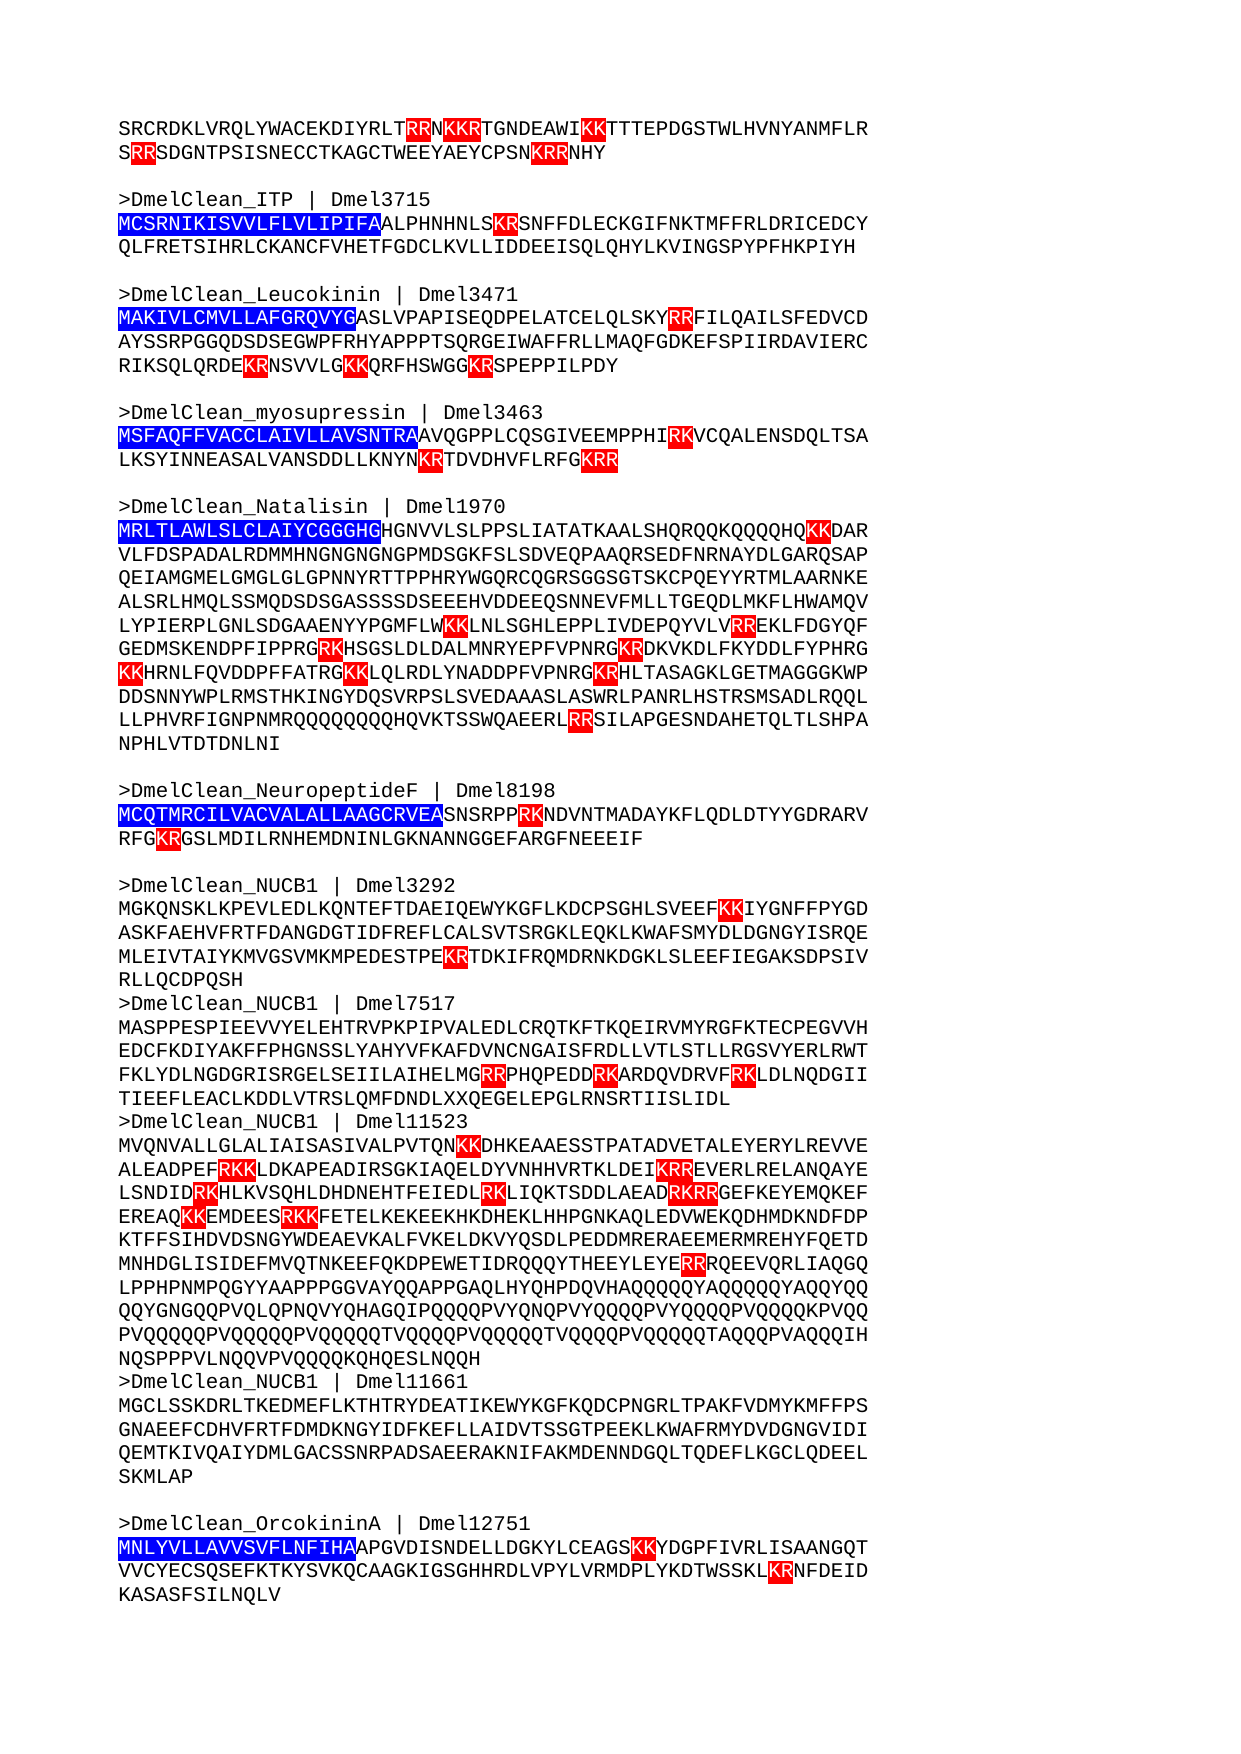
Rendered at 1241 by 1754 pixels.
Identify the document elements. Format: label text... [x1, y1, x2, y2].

text LKSYINNEASALVANSDDLLKNYNKRTDVDHVFLRFGKRR [118, 449, 1122, 473]
text >DmelClean_ITP | Dmel3715 [118, 189, 1122, 213]
text >DmelClean_NUCB1 | Dmel11523 [118, 1111, 1122, 1135]
text GNAEEFCDHVFRTFDMDKNGYIDFKEFLLAIDVTSSGTPEEKLKWAFRMYDVDGNGVIDI [118, 1419, 1122, 1442]
text MNHDGLISIDEFMVQTNKEEFQKDPEWETIDRQQQYTHEEYLEYERRRQEEVQRLIAQGQ [118, 1253, 1122, 1277]
text MCQTMRCILVACVALALLAAGCRVEASNSRPPRKNDVNTMADAYKFLQDLDTYYGDRARV [118, 804, 1122, 827]
text >DmelClean_NUCB1 | Dmel11661 [118, 1371, 1122, 1395]
text ALSRLHMQLSSMQDSDSGASSSSDSEEEHVDDEEQSNNEVFMLLTGEQDLMKFLHWAMQV [118, 591, 1122, 615]
text KKHRNLFQVDDPFFATRGKKLQLRDLYNADDPFVPNRGKRHLTASAGKLGETMAGGGKWP [118, 662, 1122, 686]
text >DmelClean_OrcokininA | Dmel12751 [118, 1513, 1122, 1537]
text MRLTLAWLSLCLAIYCGGGHGHGNVVLSLPPSLIATATKAALSHQRQQKQQQQHQKKDAR [118, 520, 1122, 544]
text LSNDIDRKHLKVSQHLDHDNEHTFEIEDLRKLIQKTSDDLAEADRKRRGEFKEYEMQKEF [118, 1182, 1122, 1206]
text MVQNVALLGLALIAISASIVALPVTQNKKDHKEAAESSTPATADVETALEYERYLREVVE [118, 1135, 1122, 1158]
text ASKFAEHVFRTFDANGDGTIDFREFLCALSVTSRGKLEQKLKWAFSMYDLDGNGYISRQE [118, 922, 1122, 946]
text QEIAMGMELGMGLGLGPNNYRTTPPHRYWGQRCQGRSGGSGTSKCPQEYYRTMLAARNKE [118, 567, 1122, 591]
text MSFAQFFVACCLAIVLLAVSNTRAAVQGPPLCQSGIVEEMPPHIRKVCQALENSDQLTSA [118, 426, 1122, 449]
text VVCYECSQSEFKTKYSVKQCAAGKIGSGHHRDLVPYLVRMDPLYKDTWSSKLKRNFDEID [118, 1561, 1122, 1584]
text PVQQQQQPVQQQQQPVQQQQQTVQQQQPVQQQQQTVQQQQPVQQQQQTAQQQPVAQQQIH [118, 1324, 1122, 1348]
text LLPHVRFIGNPNMRQQQQQQQQHQVKTSSWQAEERLRRSILAPGESNDAHETQLTLSHPA [118, 709, 1122, 733]
text EREAQKKEMDEESRKKFETELKEKEEKHKDHEKLHHPGNKAQLEDVWEKQDHMDKNDFDP [118, 1206, 1122, 1229]
text RIKSQLQRDEKRNSVVLGKKQRFHSWGGKRSPEPPILPDY [118, 354, 1122, 378]
text MNLYVLLAVVSVFLNFIHAAPGVDISNDELLDGKYLCEAGSKKYDGPFIVRLISAANGQT [118, 1537, 1122, 1561]
text ALEADPEFRKKLDKAPEADIRSGKIAQELDYVNHHVRTKLDEIKRREVERLRELANQAYE [118, 1158, 1122, 1182]
text QEMTKIVQAIYDMLGACSSNRPADSAEERAKNIFAKMDENNDGQLTQDEFLKGCLQDEEL [118, 1442, 1122, 1466]
text TIEEFLEACLKDDLVTRSLQMFDNDLXXQEGELEPGLRNSRTIISLIDL [118, 1088, 1122, 1111]
text QQYGNGQQPVQLQPNQVYQHAGQIPQQQQPVYQNQPVYQQQQPVYQQQQPVQQQQKPVQQ [118, 1300, 1122, 1324]
text RFGKRGSLMDILRNHEMDNINLGKNANNGGEFARGFNEEEIF [118, 827, 1122, 851]
text GEDMSKENDPFIPPRGRKHSGSLDLDALMNRYEPFVPNRGKRDKVKDLFKYDDLFYPHRG [118, 638, 1122, 662]
text LYPIERPLGNLSDGAAENYYPGMFLWKKLNLSGHLEPPLIVDEPQYVLVRREKLFDGYQF [118, 615, 1122, 638]
text >DmelClean_NeuropeptideF | Dmel8198 [118, 780, 1122, 804]
text SKMLAP [118, 1466, 1122, 1489]
text MGCLSSKDRLTKEDMEFLKTHTRYDEATIKEWYKGFKQDCPNGRLTPAKFVDMYKMFFPS [118, 1395, 1122, 1419]
text RLLQCDPQSH [118, 969, 1122, 993]
text MGKQNSKLKPEVLEDLKQNTEFTDAEIQEWYKGFLKDCPSGHLSVEEFKKIYGNFFPYGD [118, 898, 1122, 922]
text MLEIVTAIYKMVGSVMKMPEDESTPEKRTDKIFRQMDRNKDGKLSLEEFIEGAKSDPSIV [118, 946, 1122, 969]
text FKLYDLNGDGRISRGELSEIILAIHELMGRRPHQPEDDRKARDQVDRVFRKLDLNQDGII [118, 1064, 1122, 1088]
text >DmelClean_NUCB1 | Dmel7517 [118, 993, 1122, 1017]
text SRRSDGNTPSISNECCTKAGCTWEEYAEYCPSNKRRNHY [118, 142, 1122, 165]
text LPPHPNMPQGYYAAPPPGGVAYQQAPPGAQLHYQHPDQVHAQQQQQYAQQQQQYAQQYQQ [118, 1277, 1122, 1300]
text VLFDSPADALRDMMHNGNGNGNGPMDSGKFSLSDVEQPAAQRSEDFNRNAYDLGARQSAP [118, 544, 1122, 567]
text EDCFKDIYAKFFPHGNSSLYAHYVFKAFDVNCNGAISFRDLLVTLSTLLRGSVYERLRWT [118, 1040, 1122, 1064]
text DDSNNYWPLRMSTHKINGYDQSVRPSLSVEDAAASLASWRLPANRLHSTRSMSADLRQQL [118, 686, 1122, 709]
text KTFFSIHDVDSNGYWDEAEVKALFVKELDKVYQSDLPEDDMRERAEEMERMREHYFQETD [118, 1229, 1122, 1253]
text QLFRETSIHRLCKANCFVHETFGDCLKVLLIDDEEISQLQHYLKVINGSPYPFHKPIYH [118, 236, 1122, 260]
text >DmelClean_Leucokinin | Dmel3471 [118, 284, 1122, 307]
text SRCRDKLVRQLYWACEKDIYRLTRRNKKRTGNDEAWIKKTTTEPDGSTWLHVNYANMFLR [118, 118, 1122, 142]
text >DmelClean_NUCB1 | Dmel3292 [118, 875, 1122, 898]
text NPHLVTDTDNLNI [118, 733, 1122, 757]
text KASASFSILNQLV [118, 1584, 1122, 1608]
text MASPPESPIEEVVYELEHTRVPKPIPVALEDLCRQTKFTKQEIRVMYRGFKTECPEGVVH [118, 1017, 1122, 1040]
text >DmelClean_myosupressin | Dmel3463 [118, 402, 1122, 426]
text MCSRNIKISVVLFLVLIPIFAALPHNHNLSKRSNFFDLECKGIFNKTMFFRLDRICEDCY [118, 213, 1122, 236]
text >DmelClean_Natalisin | Dmel1970 [118, 496, 1122, 520]
text MAKIVLCMVLLAFGRQVYGASLVPAPISEQDPELATCELQLSKYRRFILQAILSFEDVCD [118, 307, 1122, 331]
text AYSSRPGGQDSDSEGWPFRHYAPPPTSQRGEIWAFFRLLMAQFGDKEFSPIIRDAVIERC [118, 331, 1122, 354]
text NQSPPPVLNQQVPVQQQQKQHQESLNQQH [118, 1348, 1122, 1371]
